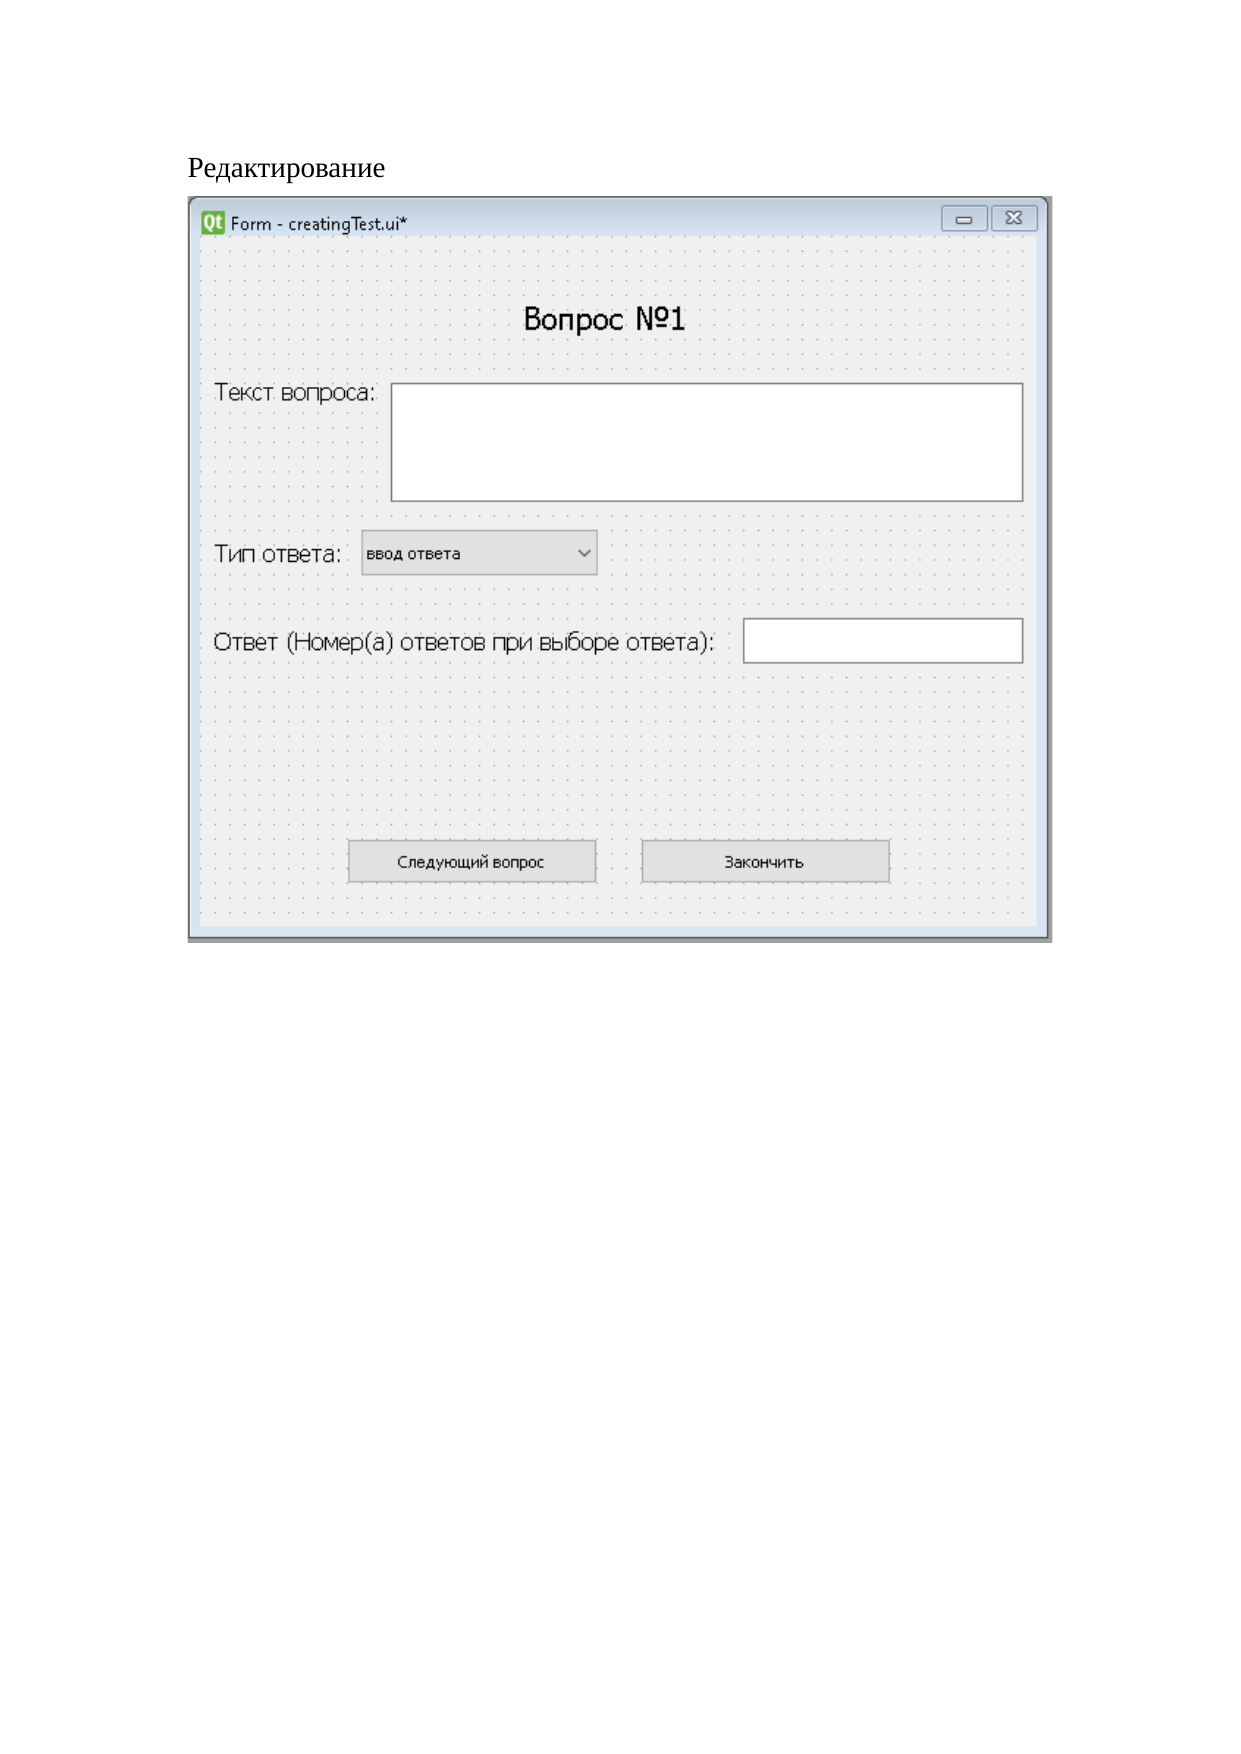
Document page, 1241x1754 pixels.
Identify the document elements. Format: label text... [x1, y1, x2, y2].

picture [187, 196, 1053, 943]
text Редактирование [187, 150, 1053, 183]
